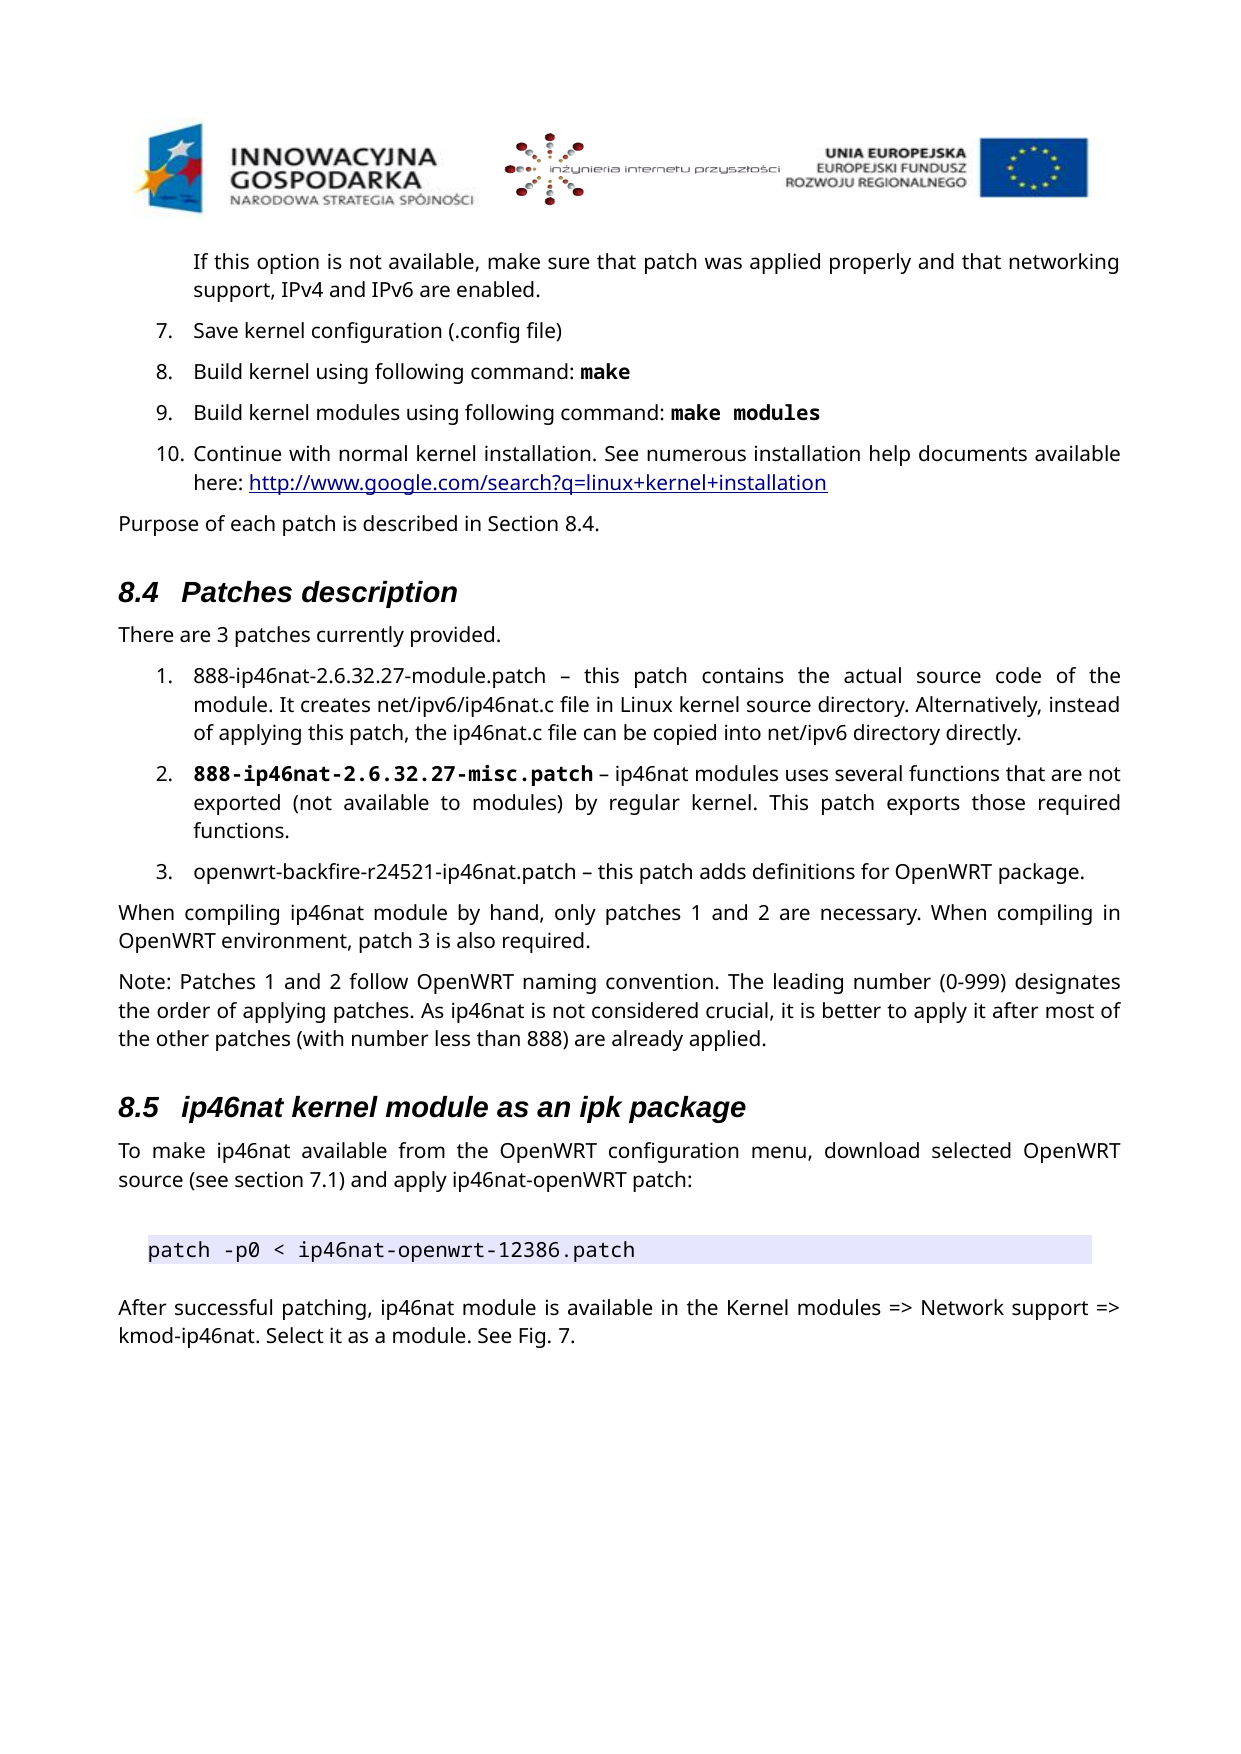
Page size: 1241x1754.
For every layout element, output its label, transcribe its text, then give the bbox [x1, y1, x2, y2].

list 888-ip46nat-2.6.32.27-misc.patch – ip46nat modules uses several functions that are not exported (not available to modules) by regular kernel. This patch exports those required functions. [156, 759, 1122, 845]
list openwrt-backfire-r24521-ip46nat.patch – this patch adds definitions for OpenWRT package. [156, 857, 1122, 886]
text Purpose of each patch is described in Section 8.4. [118, 509, 1122, 537]
list If this option is not available, make sure that patch was applied properly and that networking support, IPv4 and IPv6 are enabled. [156, 247, 1122, 304]
text There are 3 patches currently provided. [118, 621, 1122, 649]
list Build kernel modules using following command: make modules [156, 398, 1122, 427]
subtitle ip46nat kernel module as an ipk package [118, 1090, 1122, 1124]
text Note: Patches 1 and 2 follow OpenWRT naming convention. The leading number (0-999) designates the order of applying patches. As ip46nat is not considered crucial, it is better to apply it after most of the other patches (with number less than 888) are already applied. [118, 967, 1122, 1053]
list Build kernel using following command: make [156, 357, 1122, 386]
subtitle Patches description [118, 574, 1122, 608]
picture [132, 118, 1108, 221]
text patch -p0 < ip46nat-openwrt-12386.patch [148, 1235, 1092, 1264]
list Continue with normal kernel installation. See numerous installation help documents available here: http://www.google.com/search?q=linux+kernel+installation [156, 439, 1122, 496]
list 888-ip46nat-2.6.32.27-module.patch – this patch contains the actual source code of the module. It creates net/ipv6/ip46nat.c file in Linux kernel source directory. Alternatively, instead of applying this patch, the ip46nat.c file can be copied into net/ipv6 directory directly. [156, 662, 1122, 747]
text When compiling ip46nat module by hand, only patches 1 and 2 are necessary. When compiling in OpenWRT environment, patch 3 is also required. [118, 898, 1122, 955]
text To make ip46nat available from the OpenWRT configuration menu, download selected OpenWRT source (see section 7.1) and apply ip46nat-openWRT patch: [118, 1136, 1122, 1193]
list Save kernel configuration (.config file) [156, 316, 1122, 345]
text After successful patching, ip46nat module is available in the Kernel modules => Network support => kmod-ip46nat. Select it as a module. See Fig. 7. [118, 1293, 1122, 1350]
